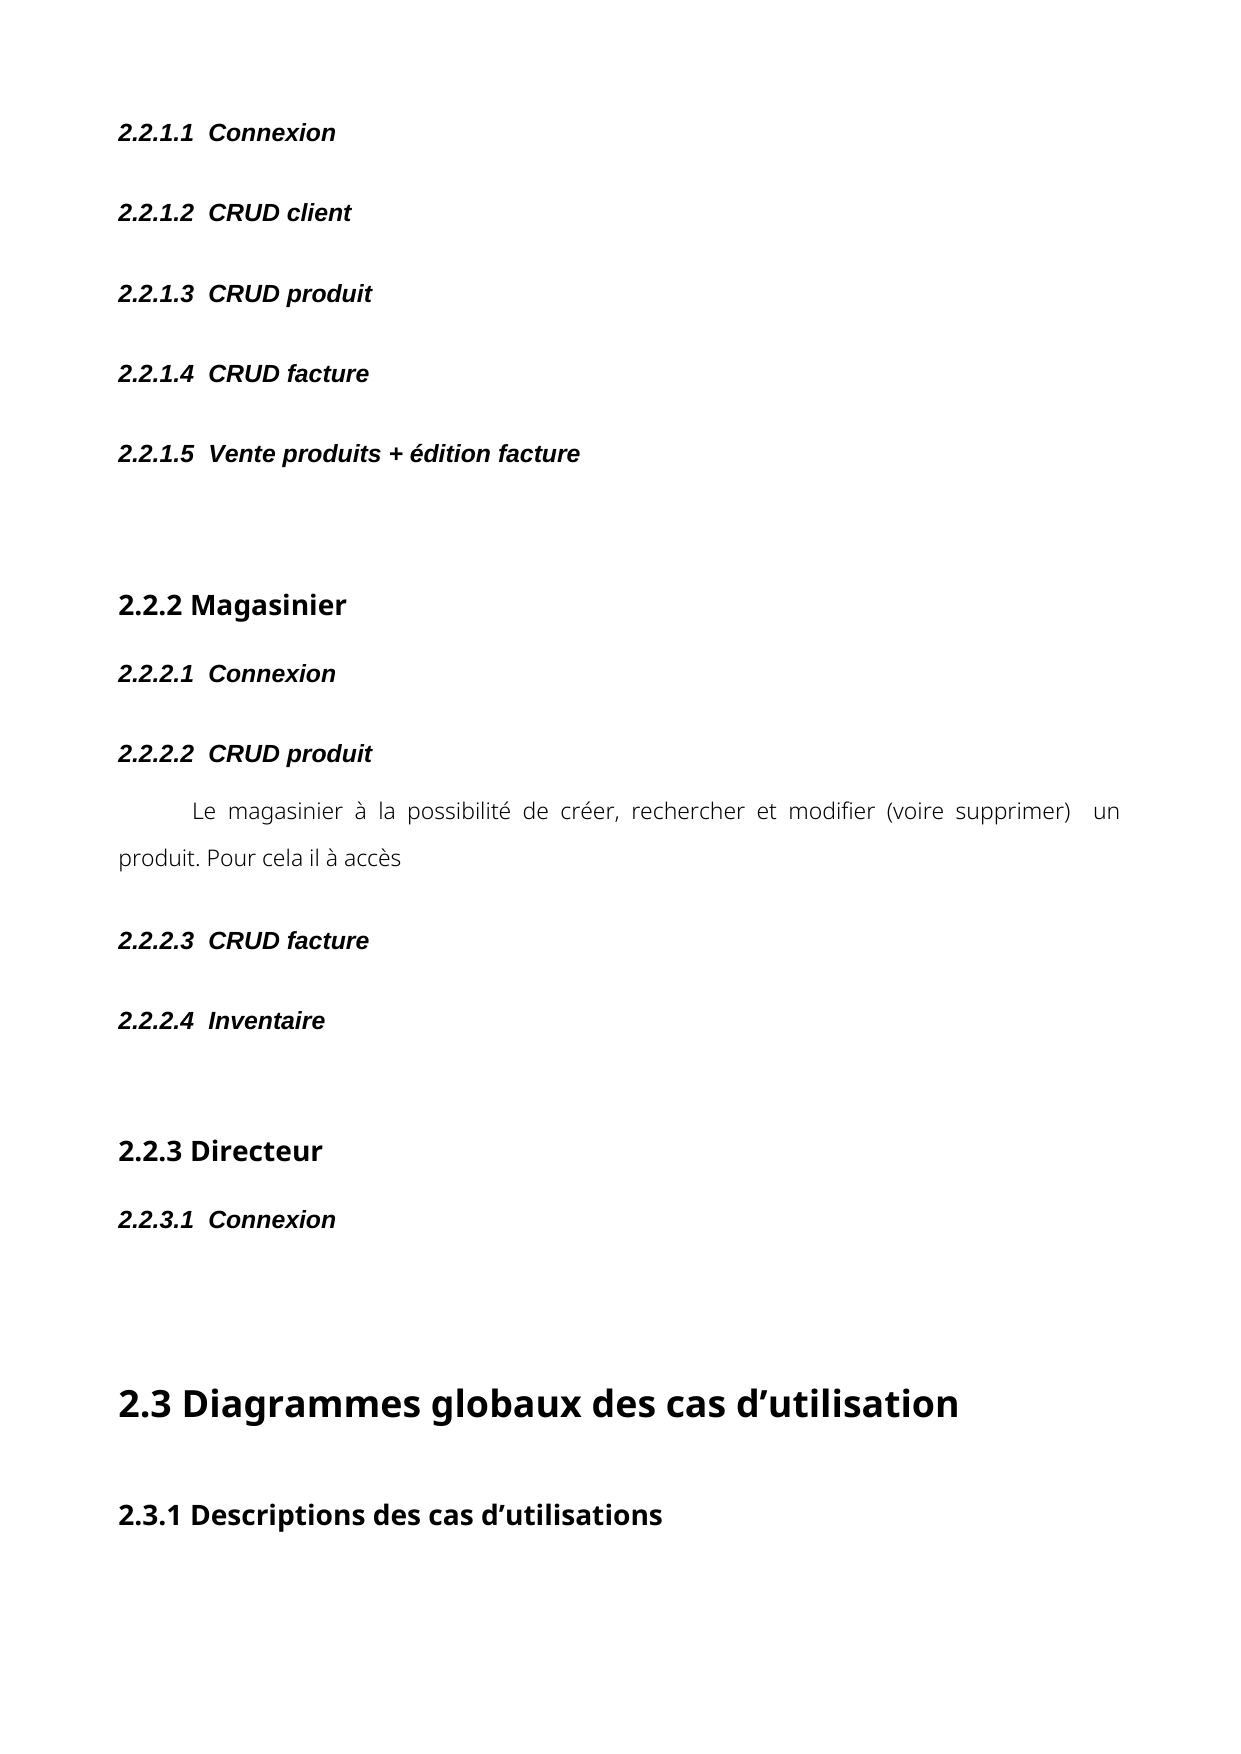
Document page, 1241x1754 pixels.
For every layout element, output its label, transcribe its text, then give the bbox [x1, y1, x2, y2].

subtitle Connexion [118, 659, 1122, 688]
subtitle Connexion [118, 118, 1122, 147]
subtitle CRUD facture [118, 926, 1122, 954]
subtitle CRUD produit [118, 739, 1122, 768]
subtitle CRUD facture [118, 359, 1122, 388]
subtitle Diagrammes globaux des cas d’utilisation [118, 1377, 1122, 1428]
subtitle Connexion [118, 1205, 1122, 1234]
subtitle Magasinier [118, 585, 1122, 624]
subtitle Directeur [118, 1131, 1122, 1170]
text Le magasinier à la possibilité de créer, rechercher et modifier (voire supprimer) un produit. Pour cela il à accès [118, 795, 1122, 873]
subtitle CRUD produit [118, 279, 1122, 307]
subtitle CRUD client [118, 198, 1122, 227]
subtitle Inventaire [118, 1006, 1122, 1035]
subtitle Vente produits + édition facture [118, 439, 1122, 468]
subtitle Descriptions des cas d’utilisations [118, 1496, 1122, 1534]
